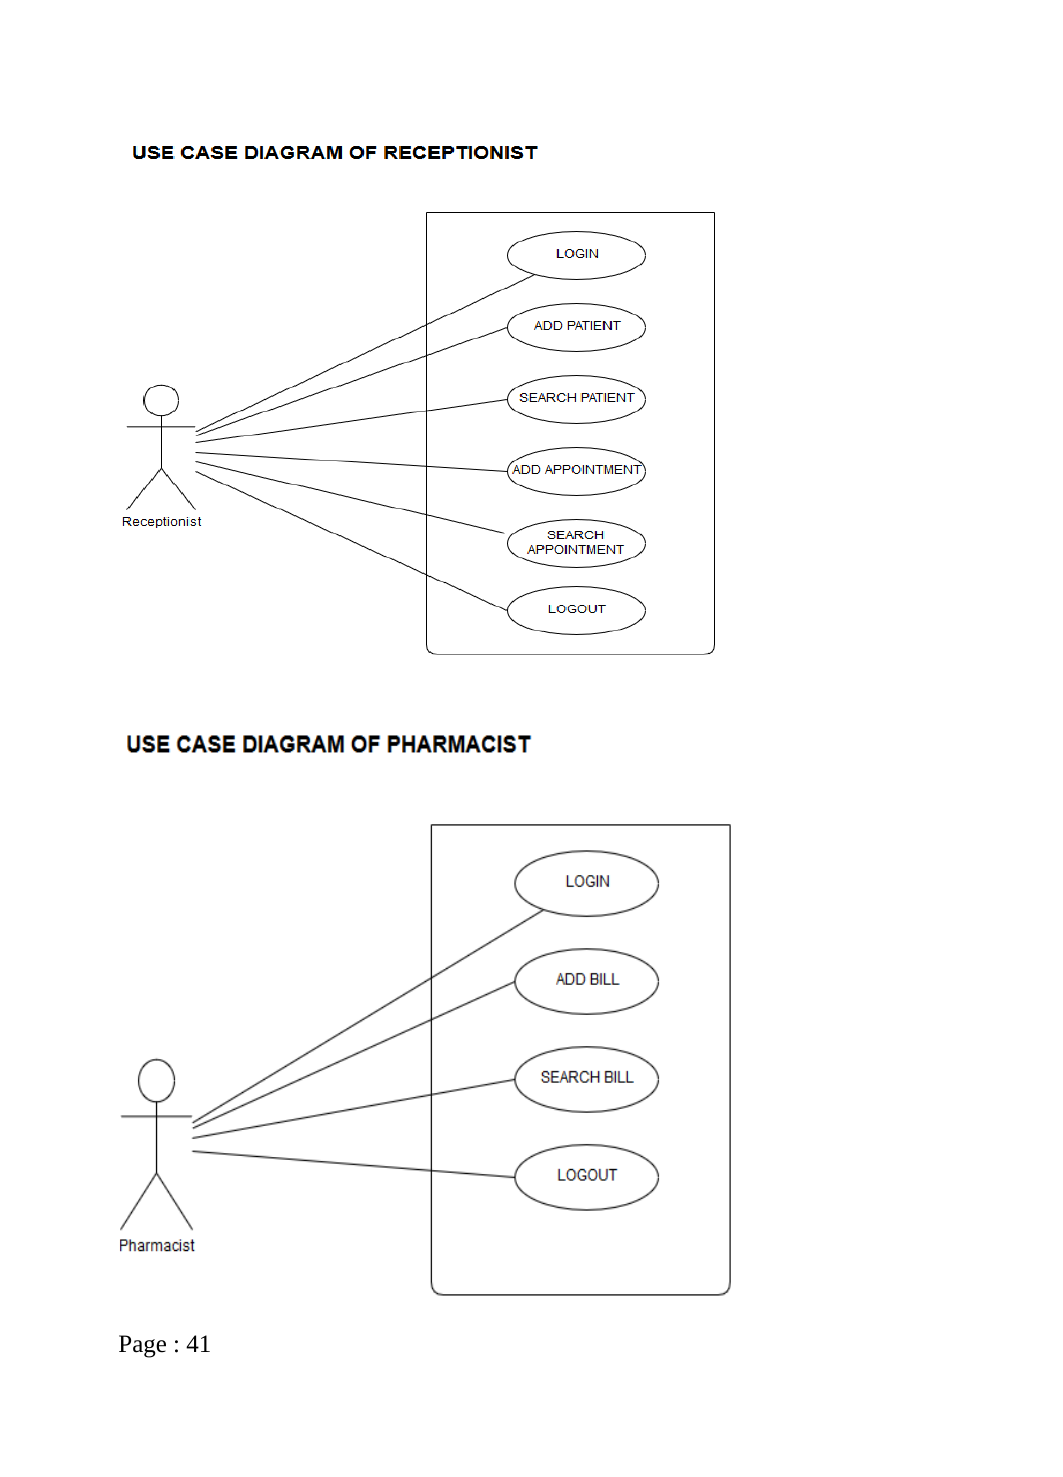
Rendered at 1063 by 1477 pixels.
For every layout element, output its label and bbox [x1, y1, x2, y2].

picture [122, 144, 717, 655]
picture [119, 733, 732, 1297]
